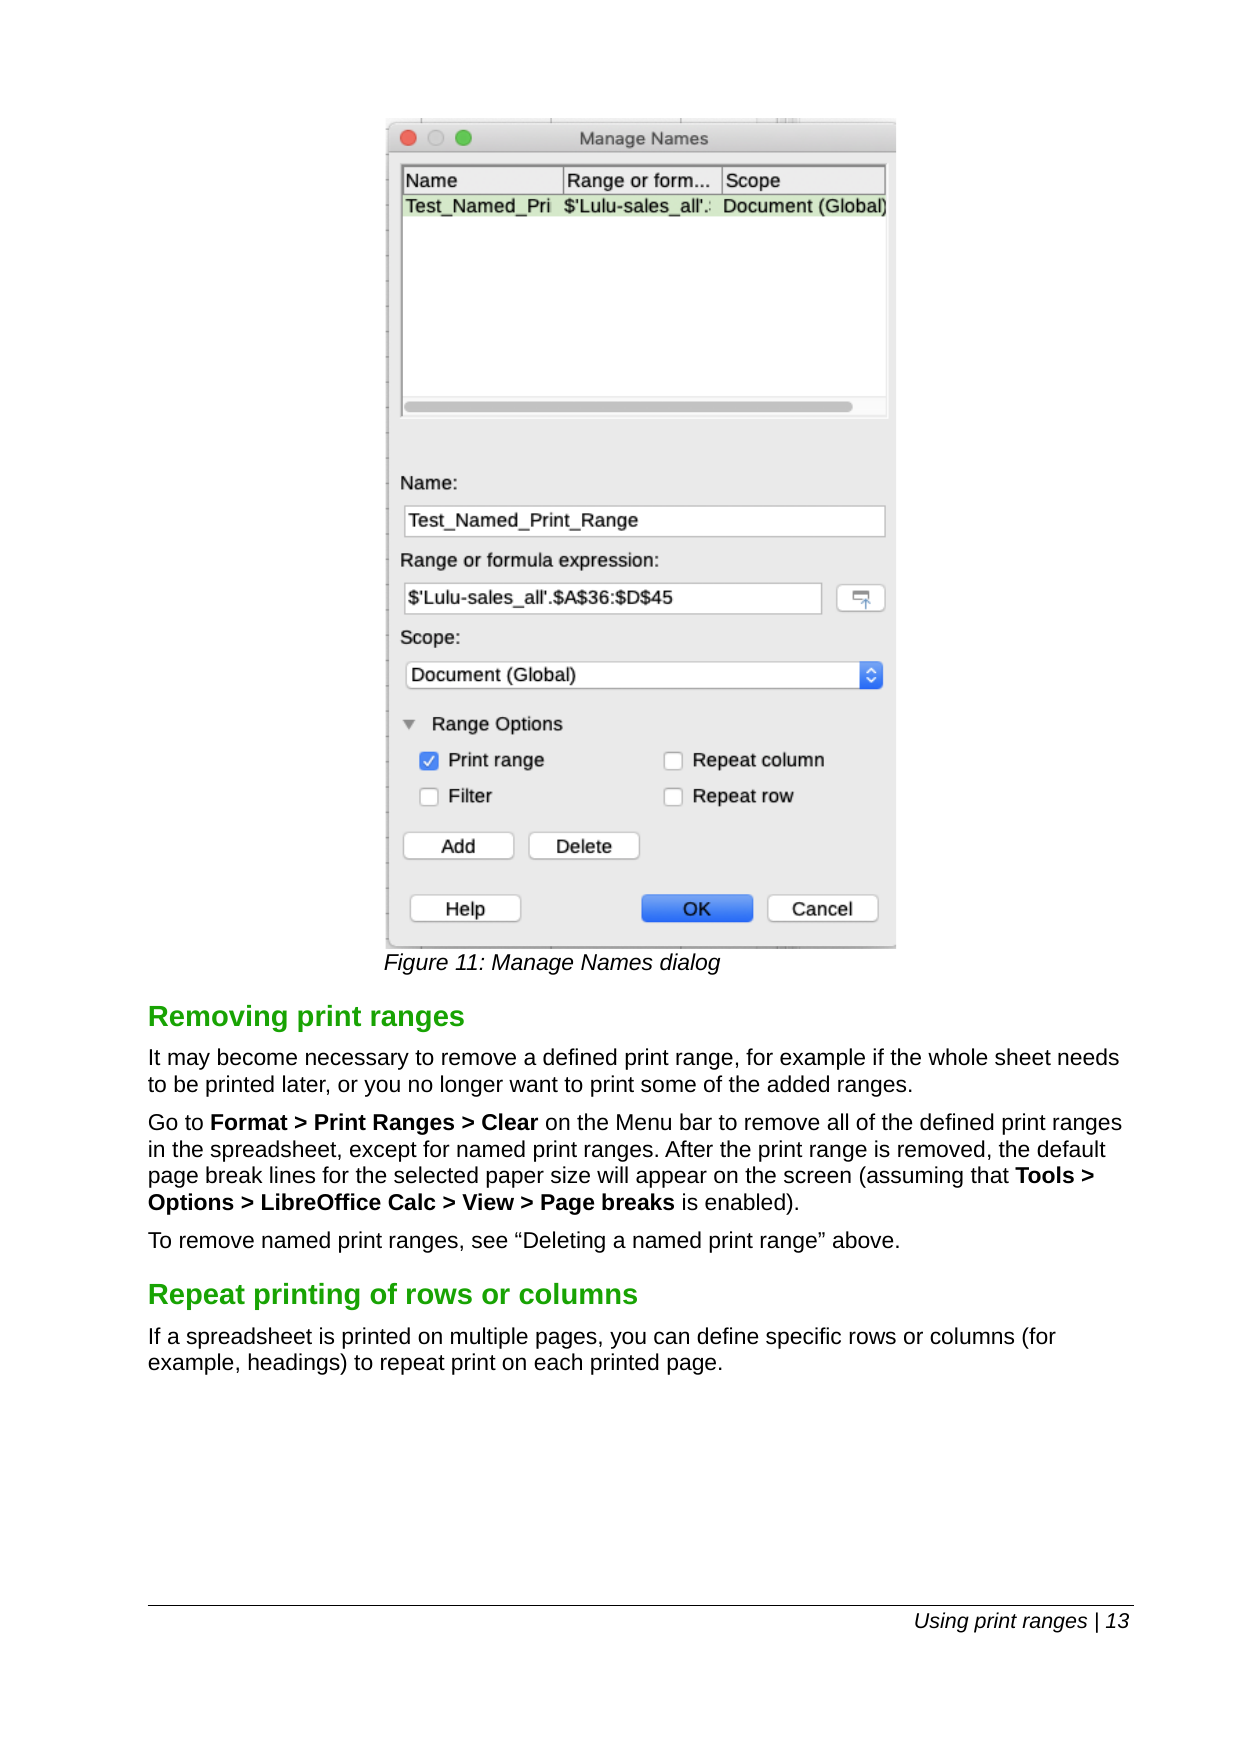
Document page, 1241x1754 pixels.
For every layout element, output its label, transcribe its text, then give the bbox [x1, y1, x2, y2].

picture [385, 118, 897, 949]
subtitle Repeat printing of rows or columns [148, 1277, 1134, 1311]
text To remove named print ranges, see “Deleting a named print range” above. [148, 1227, 1134, 1254]
text It may become necessary to remove a defined print range, for example if the whole sheet needs to be printed later, or you no longer want to print some of the added ranges. [148, 1044, 1134, 1097]
text Go to Format > Print Ranges > Clear on the Menu bar to remove all of the defined print ranges in the spreadsheet, except for named print ranges. After the print range is removed, the default page break lines for the selected paper size will appear on the screen (assuming that Tools > Options > LibreOffice Calc > View > Page breaks is enabled). [148, 1109, 1134, 1215]
text If a spreadsheet is printed on multiple pages, you can define specific rows or columns (for example, headings) to repeat print on each printed page. [148, 1323, 1134, 1375]
text Figure 11: Manage Names dialog [383, 118, 898, 975]
subtitle Removing print ranges [148, 999, 1134, 1032]
